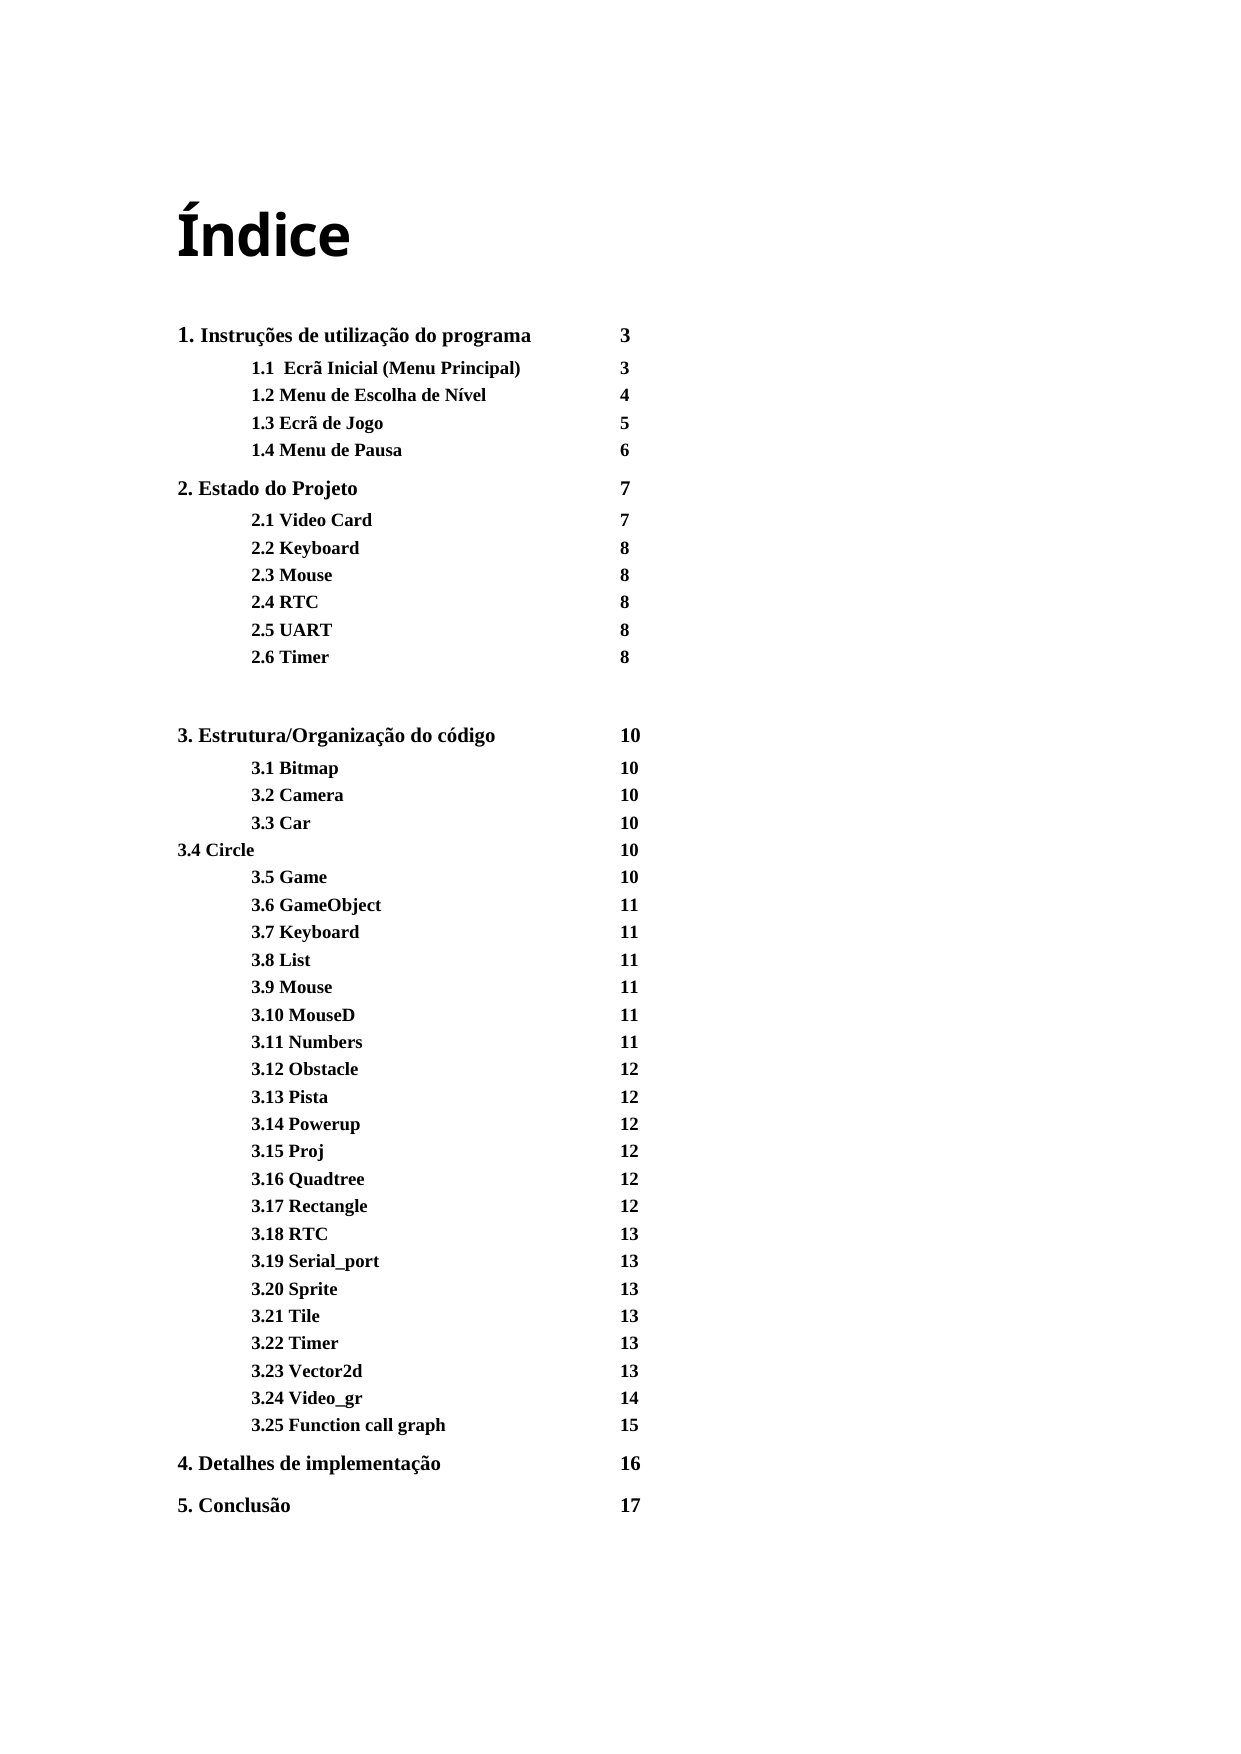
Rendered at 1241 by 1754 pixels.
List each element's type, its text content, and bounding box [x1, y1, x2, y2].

text 1.3 Ecrã de Jogo 5 [367, 421, 1063, 431]
title Índice [177, 194, 1063, 274]
text 3.6 GameObject 11 [177, 903, 354, 913]
text 3.24 Video_gr 14 [177, 1396, 351, 1407]
text 3.1 Bitmap 10 [332, 766, 1063, 777]
text 1.1 Ecrã Inicial (Menu Principal) 3 [385, 366, 490, 377]
text 3.17 Rectangle 12 [177, 1204, 351, 1215]
text 3.22 Timer 13 [177, 1341, 1063, 1352]
text 3.15 Proj 12 [321, 1149, 1063, 1160]
text 1.2 Menu de Escolha de Nível 4 [177, 393, 1063, 404]
text 2.2 Keyboard 8 [177, 546, 306, 556]
text 3.5 Game 10 [177, 875, 1063, 886]
text 3.23 Vector2d 13 [177, 1368, 1063, 1379]
text 3.15 Proj 12 [177, 1149, 319, 1160]
text 2.3 Mouse 8 [177, 573, 1063, 584]
text 3.8 List 11 [177, 958, 1063, 968]
text 2.2 Keyboard 8 [306, 546, 1063, 556]
text 3.14 Powerup 12 [354, 1122, 1063, 1133]
text 3.12 Obstacle 12 [177, 1067, 1063, 1078]
text 3.20 Sprite 13 [303, 1286, 1063, 1297]
text 4. Detalhes de implementação 16 [177, 1451, 1063, 1475]
text 3.11 Numbers 11 [177, 1040, 1063, 1051]
text 3.6 GameObject 11 [357, 903, 1063, 913]
text 3.16 Quadtree 12 [299, 1177, 1063, 1187]
text 1.1 Ecrã Inicial (Menu Principal) 3 [517, 366, 1063, 377]
text 2.5 UART 8 [177, 628, 1063, 638]
text 3.19 Serial_port 13 [348, 1259, 1063, 1270]
text 1.3 Ecrã de Jogo 5 [177, 421, 371, 431]
text 3. Estrutura/Organização do código 10 [177, 723, 1063, 747]
text 2.6 Timer 8 [177, 655, 1063, 666]
text 3.14 Powerup 12 [177, 1122, 351, 1133]
text 3.18 RTC 13 [177, 1232, 1063, 1242]
text 3.3 Car 10 [177, 821, 1063, 831]
text 3.25 Function call graph 15 [177, 1423, 404, 1434]
text 2.4 RTC 8 [177, 600, 1063, 611]
text 1. Instruções de utilização do programa 3 [177, 321, 1063, 347]
text 3.24 Video_gr 14 [347, 1396, 1063, 1407]
text 2. Estado do Projeto 7 [177, 476, 1063, 499]
text 3.17 Rectangle 12 [347, 1204, 1063, 1215]
text 2.1 Video Card 7 [177, 518, 1063, 529]
text 3.19 Serial_port 13 [177, 1259, 345, 1270]
text 3.2 Camera 10 [177, 793, 1063, 804]
text 5. Conclusão 17 [177, 1493, 1063, 1517]
text 3.4 Circle 10 [177, 848, 1063, 859]
text 3.9 Mouse 11 [177, 985, 1063, 996]
text 1.1 Ecrã Inicial (Menu Principal) 3 [177, 366, 385, 377]
text 3.7 Keyboard 11 [177, 930, 1063, 941]
text 3.16 Quadtree 12 [177, 1177, 296, 1187]
text 3.1 Bitmap 10 [177, 766, 329, 777]
text 1.4 Menu de Pausa 6 [177, 448, 1063, 459]
text 3.21 Tile 13 [177, 1314, 1063, 1324]
text 3.10 MouseD 11 [177, 1012, 1063, 1023]
text 3.25 Function call graph 15 [429, 1423, 1063, 1434]
text 3.13 Pista 12 [177, 1094, 1063, 1105]
text 3.20 Sprite 13 [177, 1286, 300, 1297]
